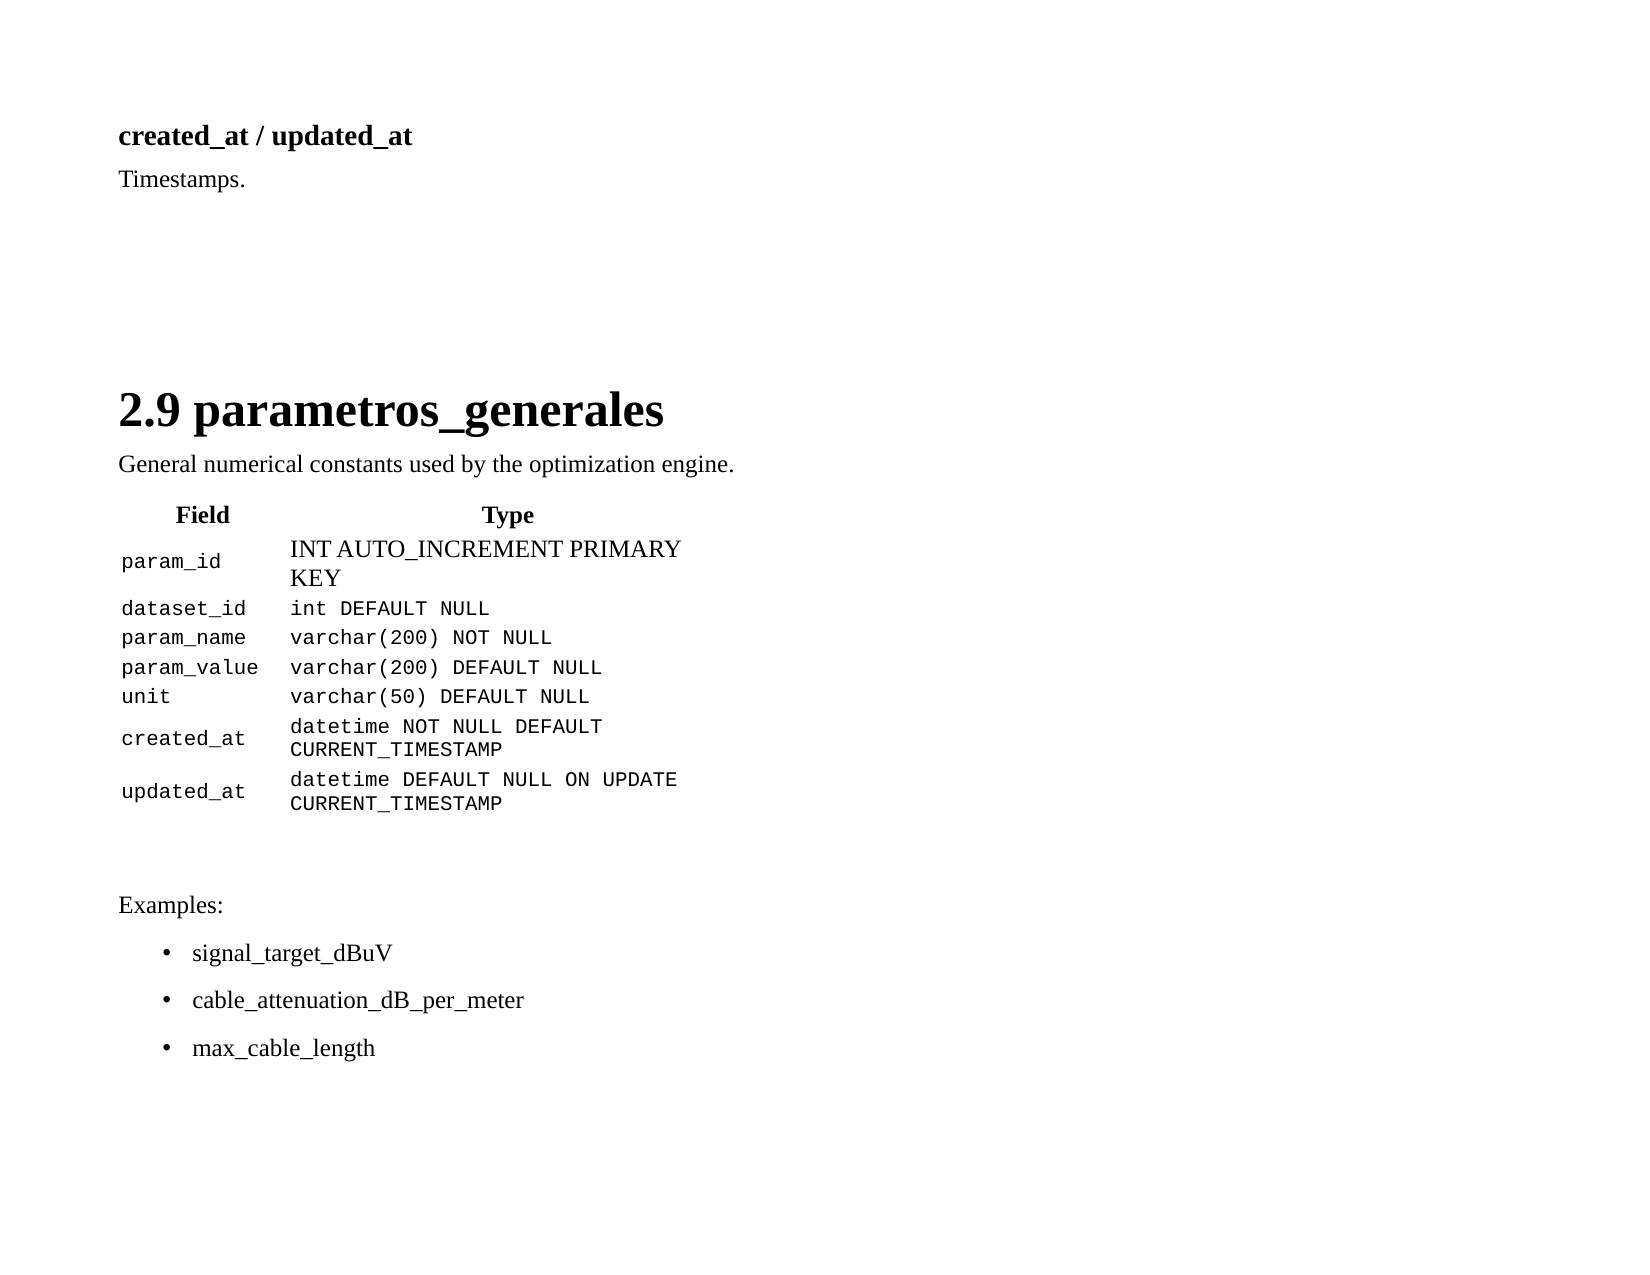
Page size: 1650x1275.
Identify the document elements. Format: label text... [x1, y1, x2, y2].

subtitle 2.9 parametros_generales [118, 379, 1532, 437]
table_cell param_value [118, 654, 287, 683]
table_cell dataset_id [118, 595, 287, 624]
text Timestamps. [118, 164, 1532, 193]
text Examples: [118, 890, 1532, 919]
table_cell param_id [118, 532, 287, 595]
table_header Field [118, 497, 287, 532]
list max_cable_length [162, 1033, 1532, 1062]
text General numerical constants used by the optimization engine. [118, 449, 1532, 478]
table_header Type [287, 497, 728, 532]
table_cell datetime DEFAULT NULL ON UPDATE CURRENT_TIMESTAMP [287, 766, 728, 819]
table_cell int DEFAULT NULL [287, 595, 728, 624]
table_cell unit [118, 683, 287, 713]
table_cell datetime NOT NULL DEFAULT CURRENT_TIMESTAMP [287, 713, 728, 766]
list signal_target_dBuV [162, 938, 1532, 967]
table_cell updated_at [118, 766, 287, 819]
table_cell varchar(50) DEFAULT NULL [287, 683, 728, 713]
table_cell INT AUTO_INCREMENT PRIMARY KEY [287, 532, 728, 595]
table_cell created_at [118, 713, 287, 766]
list cable_attenuation_dB_per_meter [162, 986, 1532, 1014]
table_cell param_name [118, 624, 287, 654]
table_cell varchar(200) NOT NULL [287, 624, 728, 654]
table_cell varchar(200) DEFAULT NULL [287, 654, 728, 683]
subtitle created_at / updated_at [118, 118, 1532, 152]
